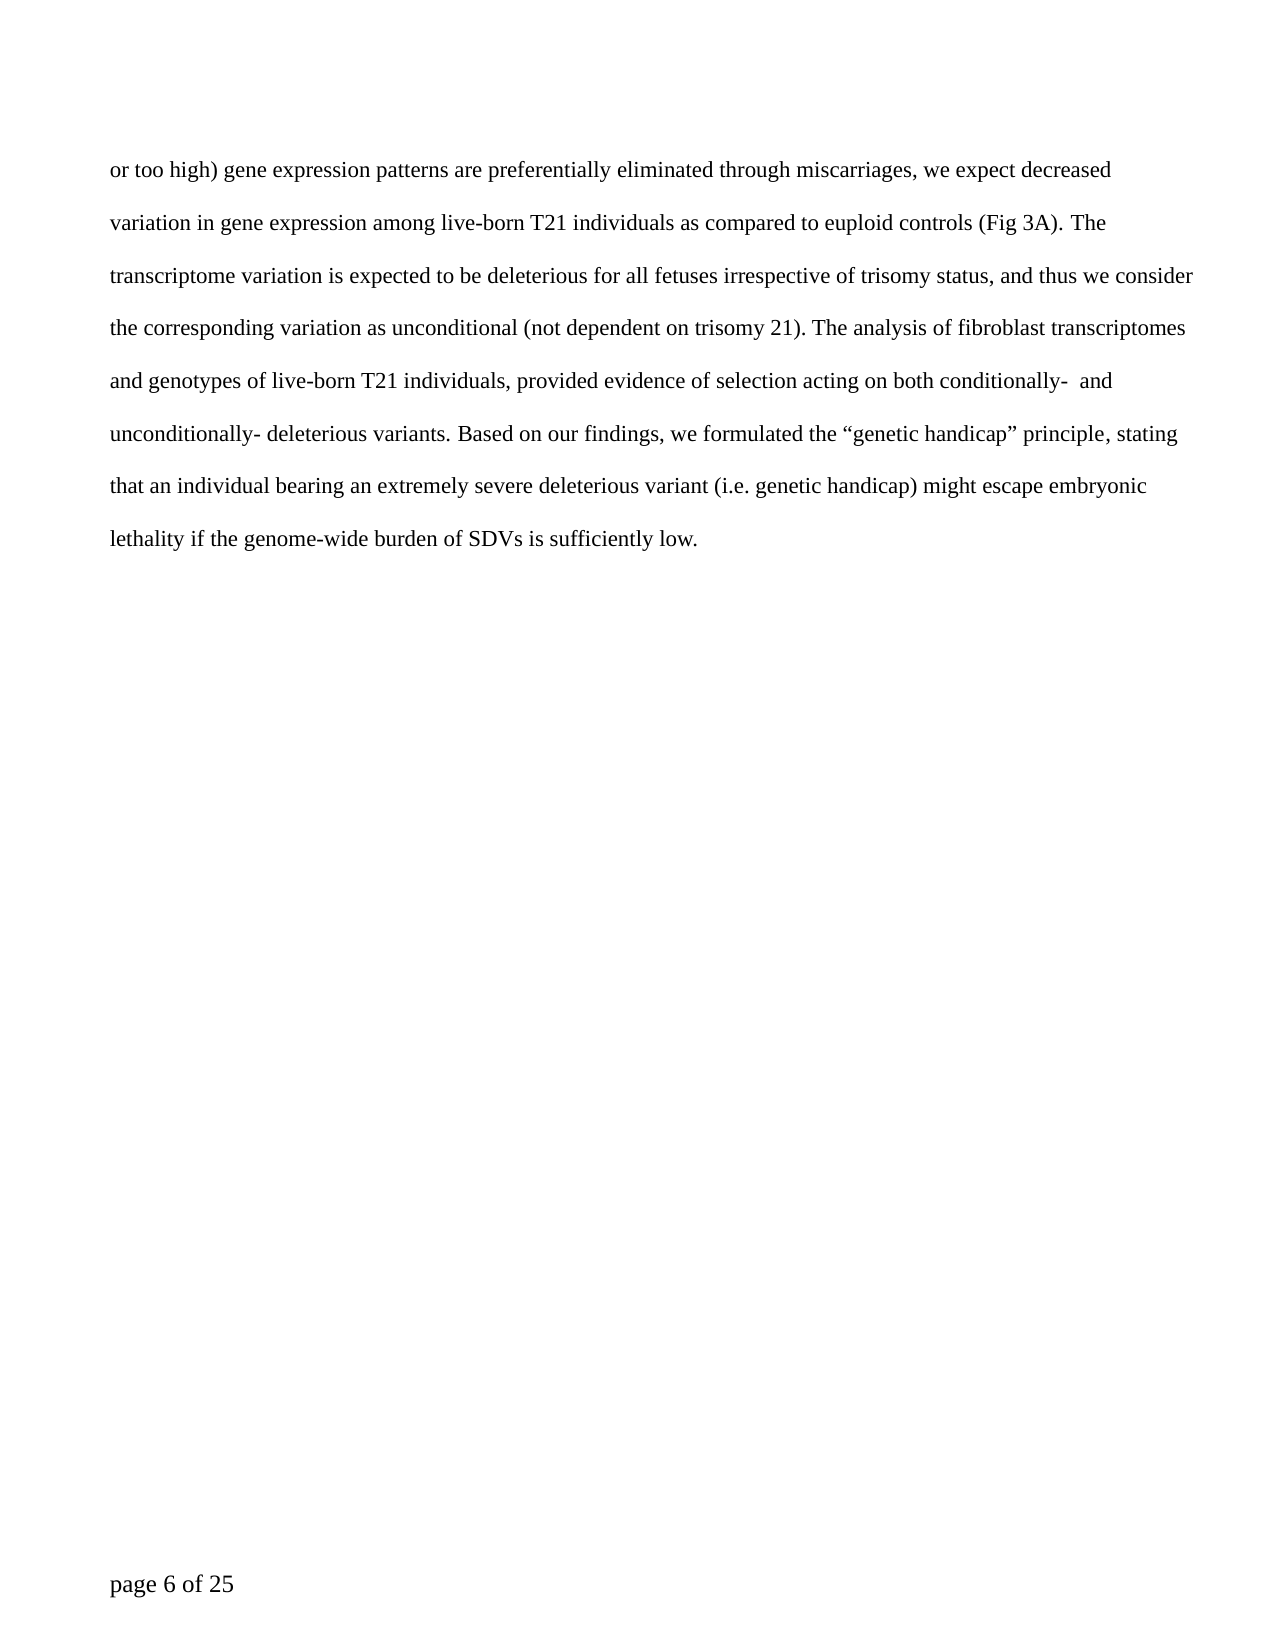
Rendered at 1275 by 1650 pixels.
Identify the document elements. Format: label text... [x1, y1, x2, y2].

text or too high) gene expression patterns are preferentially eliminated through miscarriages, we expect decreased variation in gene expression among live-born T21 individuals as compared to euploid controls (Fig 3A). The transcriptome variation is expected to be deleterious for all fetuses irrespective of trisomy status, and thus we consider the corresponding variation as unconditional (not dependent on trisomy 21). The analysis of fibroblast transcriptomes and genotypes of live-born T21 individuals, provided evidence of selection acting on both conditionally- and unconditionally- deleterious variants. Based on our findings, we formulated the “genetic handicap” principle, stating that an individual bearing an extremely severe deleterious variant (i.e. genetic handicap) might escape embryonic lethality if the genome-wide burden of SDVs is sufficiently low. [109, 156, 1197, 552]
